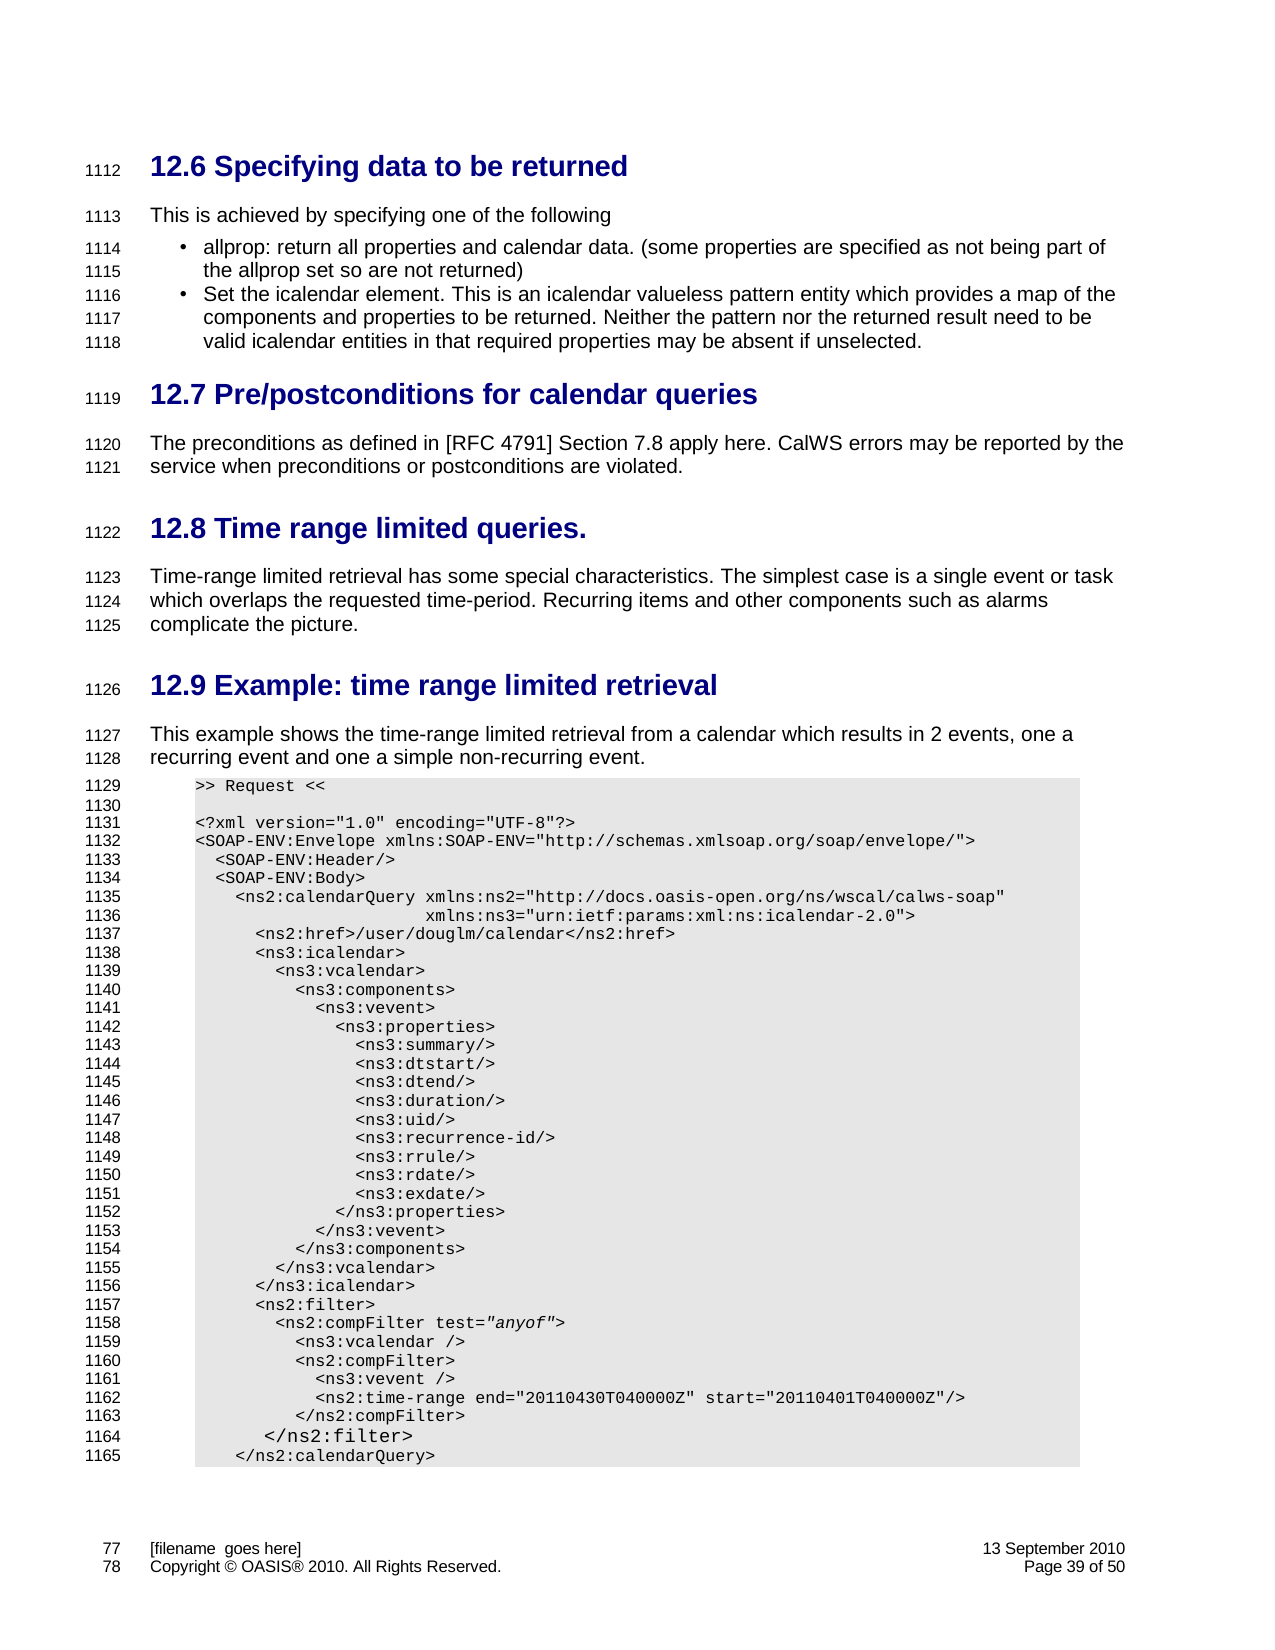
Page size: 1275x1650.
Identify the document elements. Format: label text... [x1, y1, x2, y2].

text <ns2:calendarQuery xmlns:ns2="http://docs.oasis-open.org/ns/wscal/calws-soap" [195, 889, 1080, 907]
text </ns3:vcalendar> [195, 1260, 1080, 1278]
text <ns3:rrule/> [195, 1148, 1080, 1167]
subtitle Specifying data to be returned [150, 150, 1125, 182]
text <ns3:components> [195, 982, 1080, 1000]
text <SOAP-ENV:Header/> [195, 852, 1080, 870]
text <ns2:compFilter> [195, 1352, 1080, 1371]
text <ns2:filter> [195, 1297, 1080, 1315]
text <ns3:uid/> [195, 1111, 1080, 1130]
text <ns3:summary/> [195, 1037, 1080, 1056]
text <ns2:href>/user/douglm/calendar</ns2:href> [195, 926, 1080, 944]
subtitle Example: time range limited retrieval [150, 669, 1125, 701]
text </ns3:icalendar> [195, 1278, 1080, 1297]
text <ns3:vcalendar /> [195, 1334, 1080, 1352]
text Time-range limited retrieval has some special characteristics. The simplest case is a single event or task which overlaps the requested time-period. Recurring items and other components such as alarms complicate the picture. [150, 565, 1125, 636]
text </ns2:filter> [195, 1427, 1080, 1448]
text <ns3:rdate/> [195, 1167, 1080, 1186]
text This is achieved by specifying one of the following [150, 203, 1125, 227]
list allprop: return all properties and calendar data. (some properties are specified as not being part of the allprop set so are not returned) [150, 235, 1125, 282]
text <ns3:vcalendar> [195, 963, 1080, 982]
subtitle Pre/postconditions for calendar queries [150, 378, 1125, 410]
text <ns3:exdate/> [195, 1186, 1080, 1204]
text <SOAP-ENV:Body> [195, 870, 1080, 889]
text <ns3:properties> [195, 1019, 1080, 1037]
text <?xml version="1.0" encoding="UTF-8"?> [195, 815, 1080, 833]
text <ns3:dtstart/> [195, 1056, 1080, 1074]
text <ns3:vevent /> [195, 1371, 1080, 1389]
text This example shows the time-range limited retrieval from a calendar which results in 2 events, one a recurring event and one a simple non-recurring event. [150, 722, 1125, 769]
text </ns2:compFilter> [195, 1408, 1080, 1427]
text <SOAP-ENV:Envelope xmlns:SOAP-ENV="http://schemas.xmlsoap.org/soap/envelope/"> [195, 833, 1080, 852]
text xmlns:ns3="urn:ietf:params:xml:ns:icalendar-2.0"> [195, 907, 1080, 926]
text <ns3:recurrence-id/> [195, 1130, 1080, 1148]
text </ns3:properties> [195, 1204, 1080, 1223]
list Set the icalendar element. This is an icalendar valueless pattern entity which provides a map of the components and properties to be returned. Neither the pattern nor the returned result need to be valid icalendar entities in that required properties may be absent if unselected. [150, 282, 1125, 353]
subtitle Time range limited queries. [150, 512, 1125, 544]
text </ns3:vevent> [195, 1223, 1080, 1241]
text >> Request << [195, 778, 1080, 796]
text <ns2:time-range end="20110430T040000Z" start="20110401T040000Z"/> [195, 1389, 1080, 1408]
text <ns2:compFilter test="anyof"> [195, 1315, 1080, 1334]
text </ns2:calendarQuery> [195, 1448, 1080, 1467]
text <ns3:vevent> [195, 1000, 1080, 1019]
text <ns3:duration/> [195, 1093, 1080, 1111]
text </ns3:components> [195, 1241, 1080, 1260]
text <ns3:icalendar> [195, 944, 1080, 963]
text <ns3:dtend/> [195, 1074, 1080, 1093]
text The preconditions as defined in [RFC 4791] Section 7.8 apply here. CalWS errors may be reported by the service when preconditions or postconditions are violated. [150, 431, 1125, 478]
